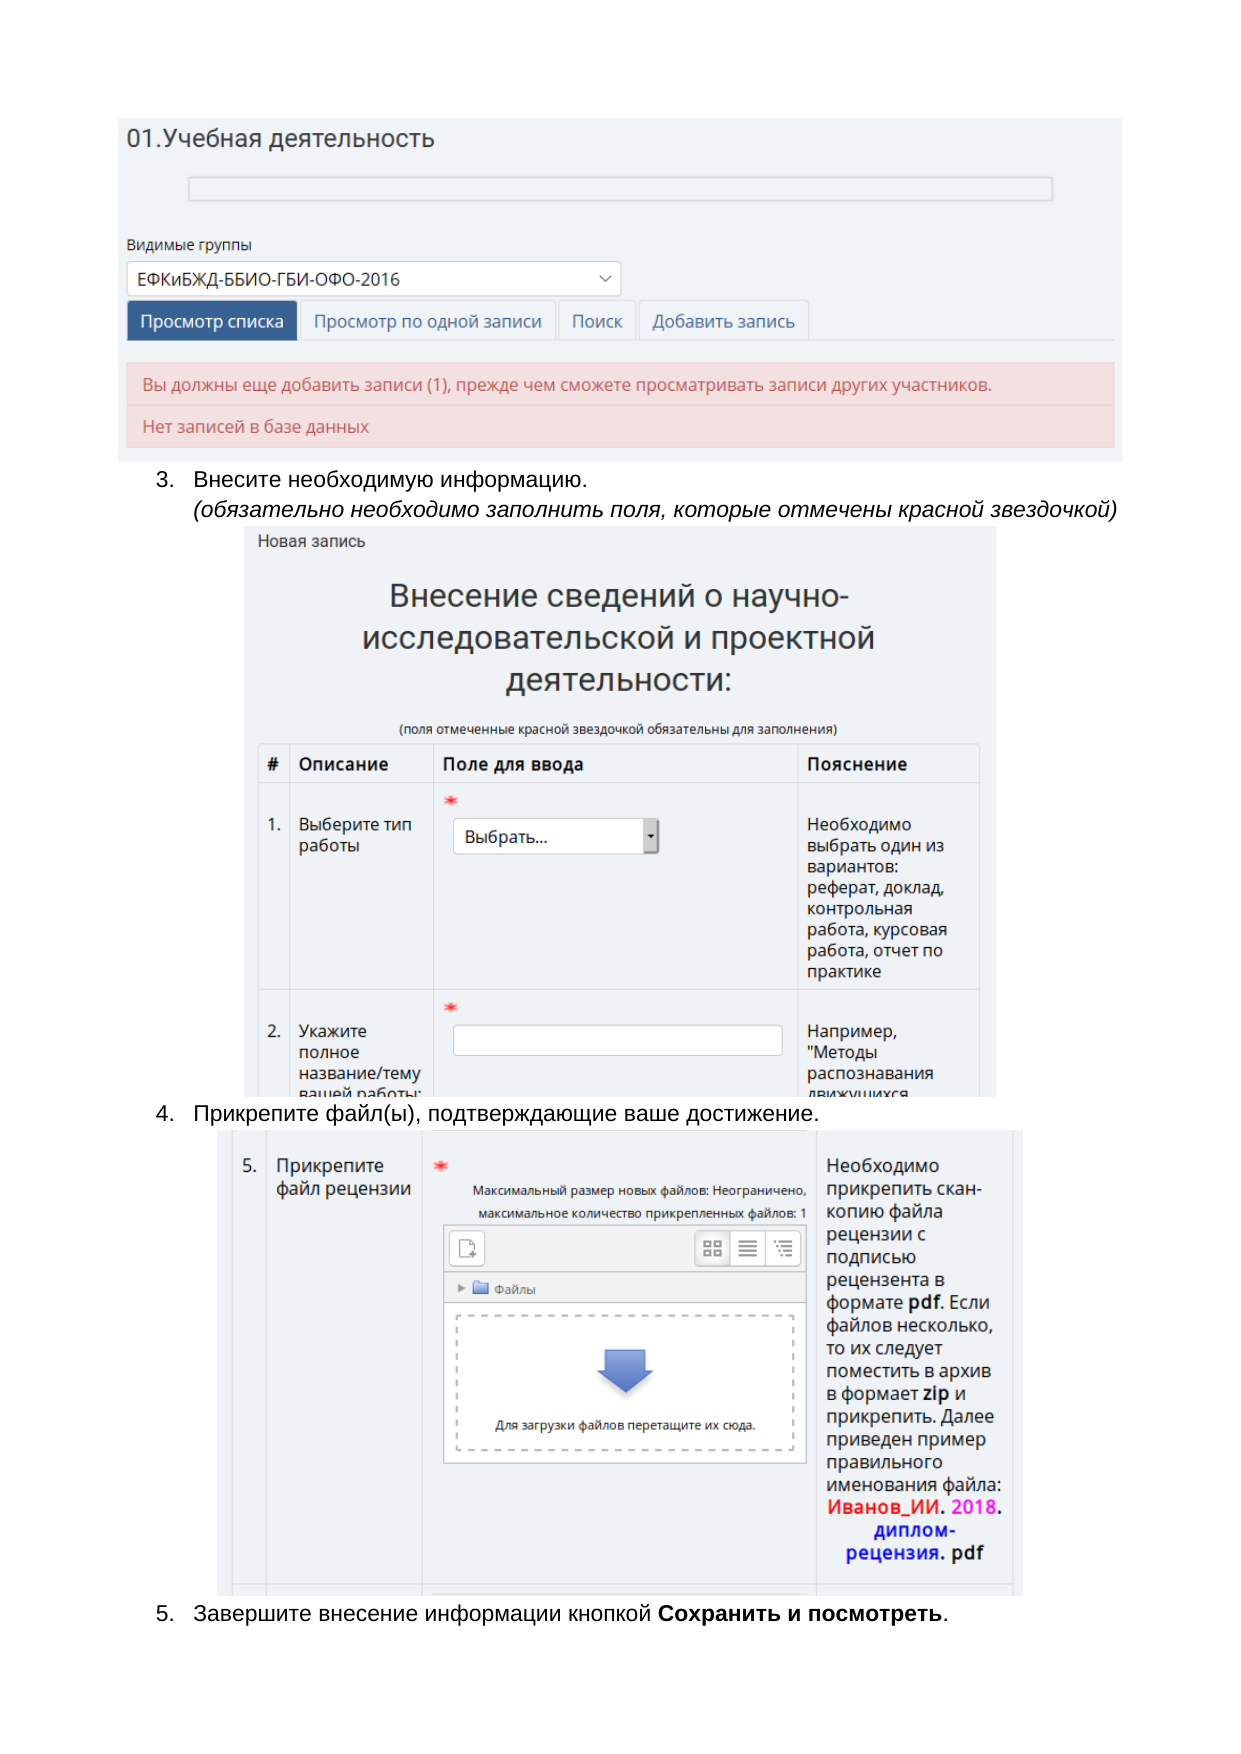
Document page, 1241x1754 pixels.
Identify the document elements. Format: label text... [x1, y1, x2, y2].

list Прикрепите файл(ы), подтверждающие ваше достижение. [156, 1100, 1122, 1127]
picture [243, 526, 997, 1097]
picture [118, 118, 1123, 462]
list Завершите внесение информации кнопкой Сохранить и посмотреть. [156, 1599, 1122, 1626]
picture [217, 1130, 1024, 1596]
list Внесите необходимую информацию. (обязательно необходимо заполнить поля, которые отмечены красной звездочкой) [156, 466, 1122, 522]
